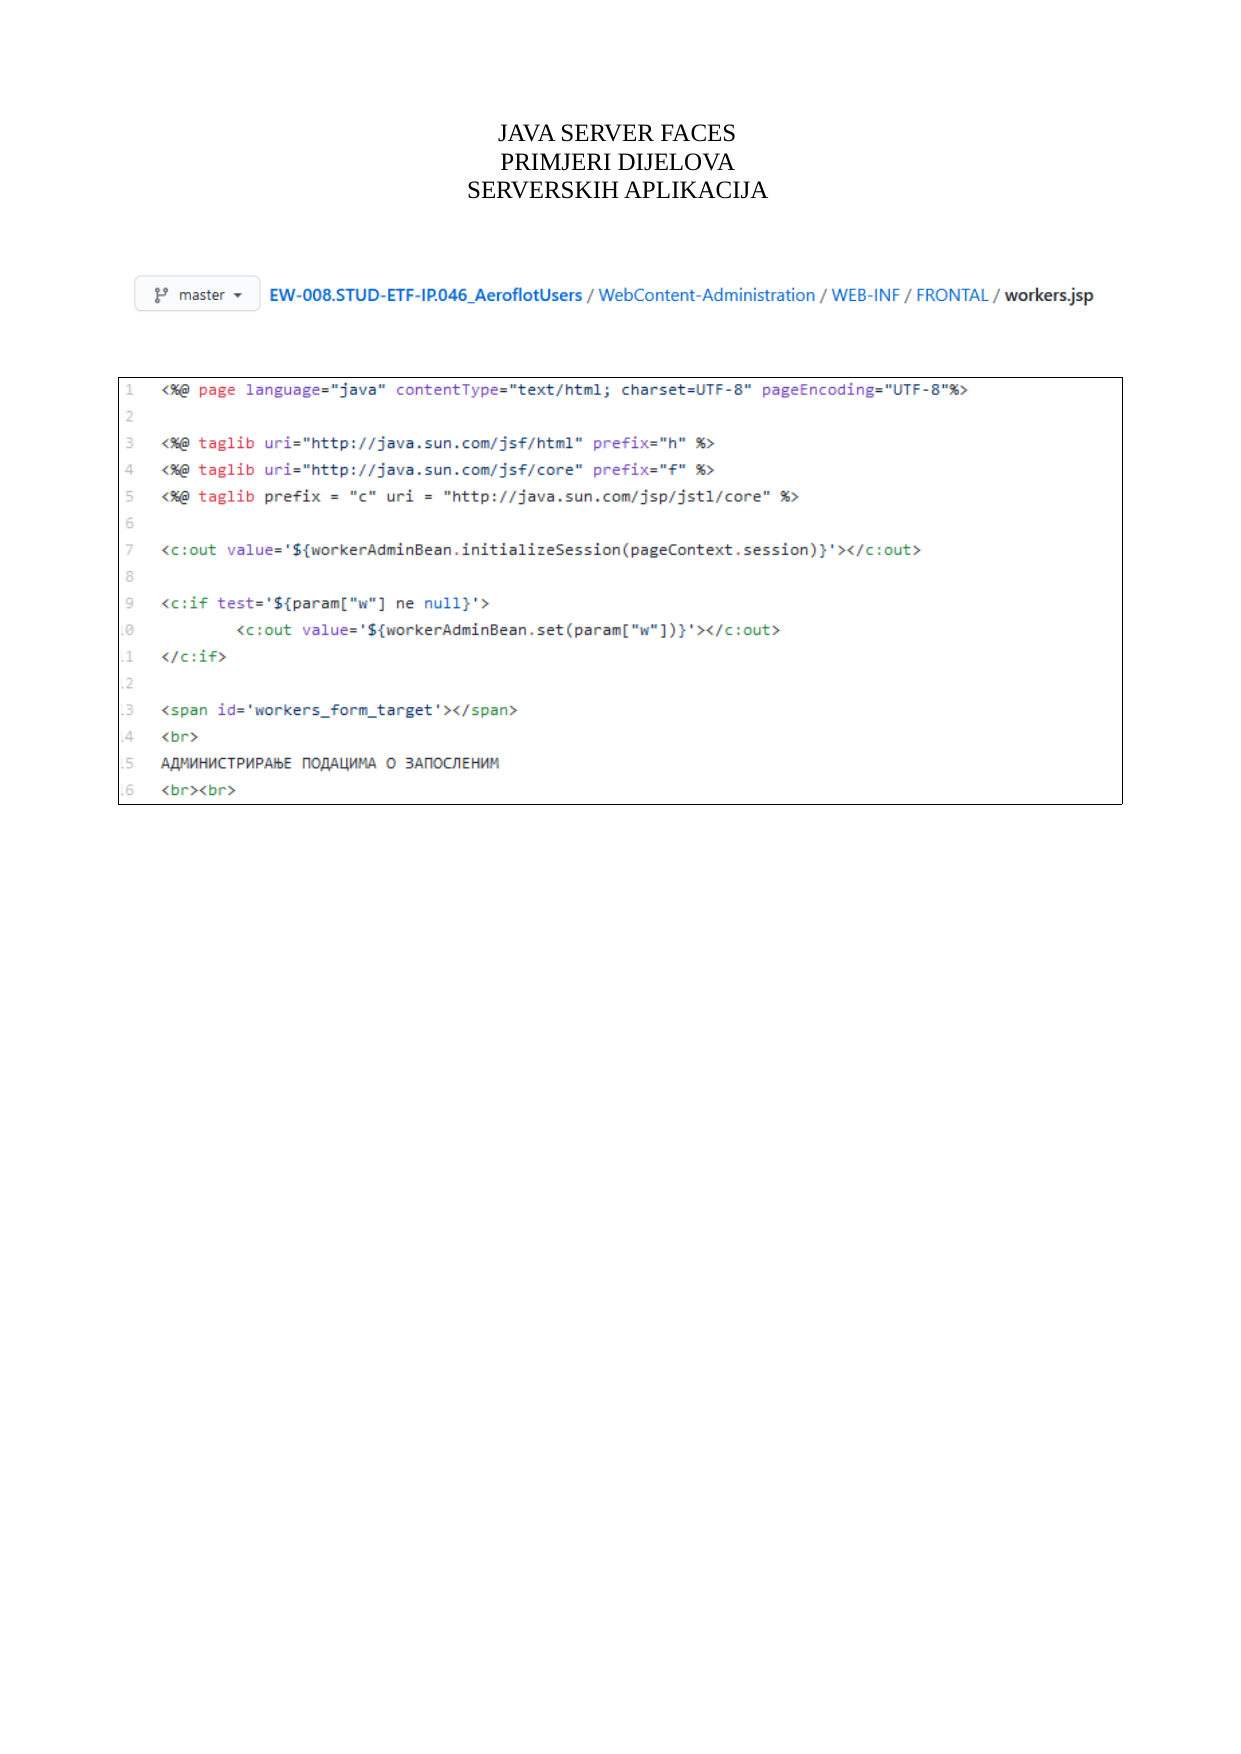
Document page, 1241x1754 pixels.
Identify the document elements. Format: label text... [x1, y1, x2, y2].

picture [118, 261, 1123, 320]
text PRIMJERI DIJELOVA [118, 147, 1122, 176]
text JAVA SERVER FACES [118, 118, 1122, 147]
text SERVERSKIH APLIKACIJA [118, 176, 1122, 204]
picture [121, 380, 1119, 802]
